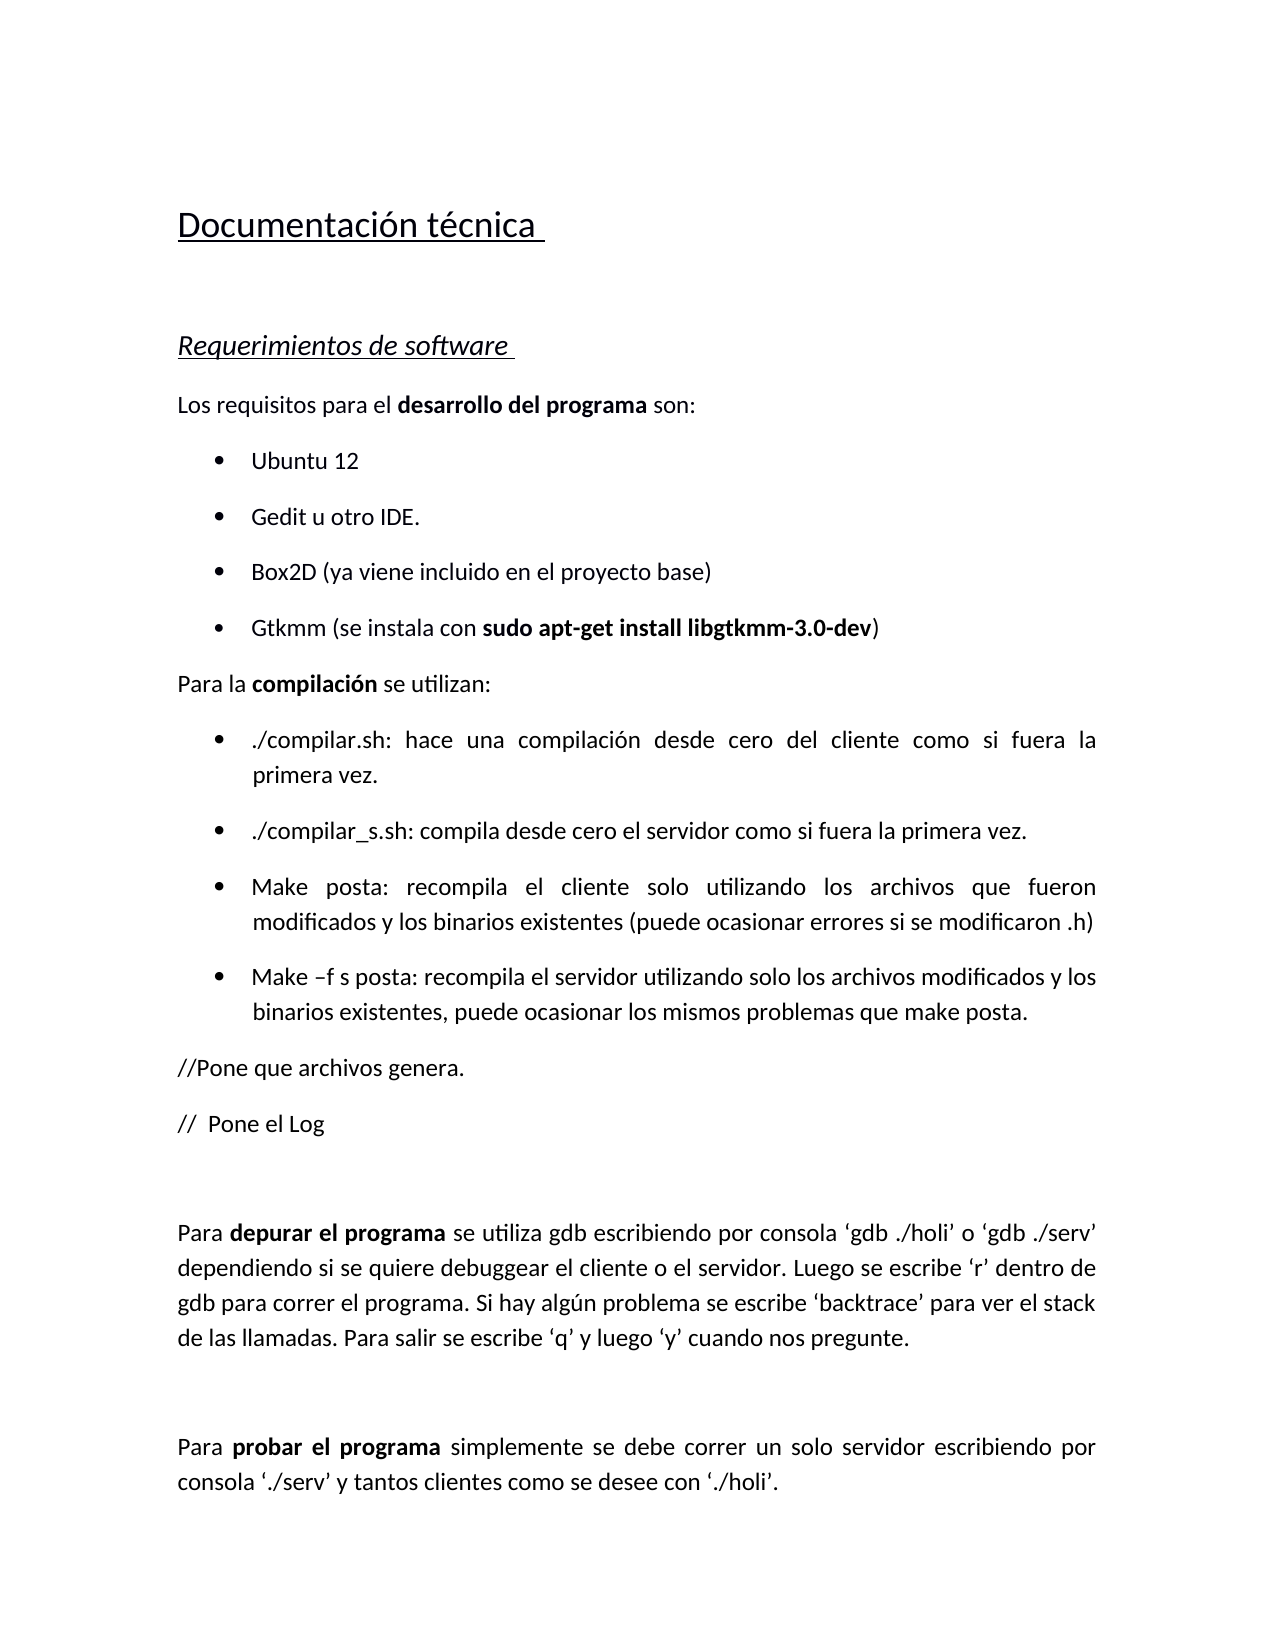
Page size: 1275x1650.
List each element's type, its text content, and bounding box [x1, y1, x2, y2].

text Documentación técnica [177, 201, 1098, 246]
text Para probar el programa simplemente se debe correr un solo servidor escribiendo por consola ‘./serv’ y tantos clientes como se desee con ‘./holi’. [177, 1431, 1098, 1496]
text // Pone el Log [177, 1108, 1098, 1139]
list Make –f s posta: recompila el servidor utilizando solo los archivos modificados y los binarios existentes, puede ocasionar los mismos problemas que make posta. [215, 961, 1098, 1027]
list Ubuntu 12 [215, 445, 1098, 475]
text Los requisitos para el desarrollo del programa son: [177, 389, 1098, 419]
list Gtkmm (se instala con sudo apt-get install libgtkmm-3.0-dev) [215, 612, 1098, 643]
text //Pone que archivos genera. [177, 1052, 1098, 1083]
list Gedit u otro IDE. [215, 501, 1098, 531]
list ./compilar.sh: hace una compilación desde cero del cliente como si fuera la primera vez. [215, 724, 1098, 789]
text Para depurar el programa se utiliza gdb escribiendo por consola ‘gdb ./holi’ o ‘gdb ./serv’ dependiendo si se quiere debuggear el cliente o el servidor. Luego se escribe ‘r’ dentro de gdb para correr el programa. Si hay algún problema se escribe ‘backtrace’ para ver el stack de las llamadas. Para salir se escribe ‘q’ y luego ‘y’ cuando nos pregunte. [177, 1217, 1098, 1352]
text Para la compilación se utilizan: [177, 668, 1098, 699]
list Make posta: recompila el cliente solo utilizando los archivos que fueron modificados y los binarios existentes (puede ocasionar errores si se modificaron .h) [215, 871, 1098, 936]
list Box2D (ya viene incluido en el proyecto base) [215, 556, 1098, 587]
text Requerimientos de software [177, 327, 1098, 363]
list ./compilar_s.sh: compila desde cero el servidor como si fuera la primera vez. [215, 815, 1098, 845]
